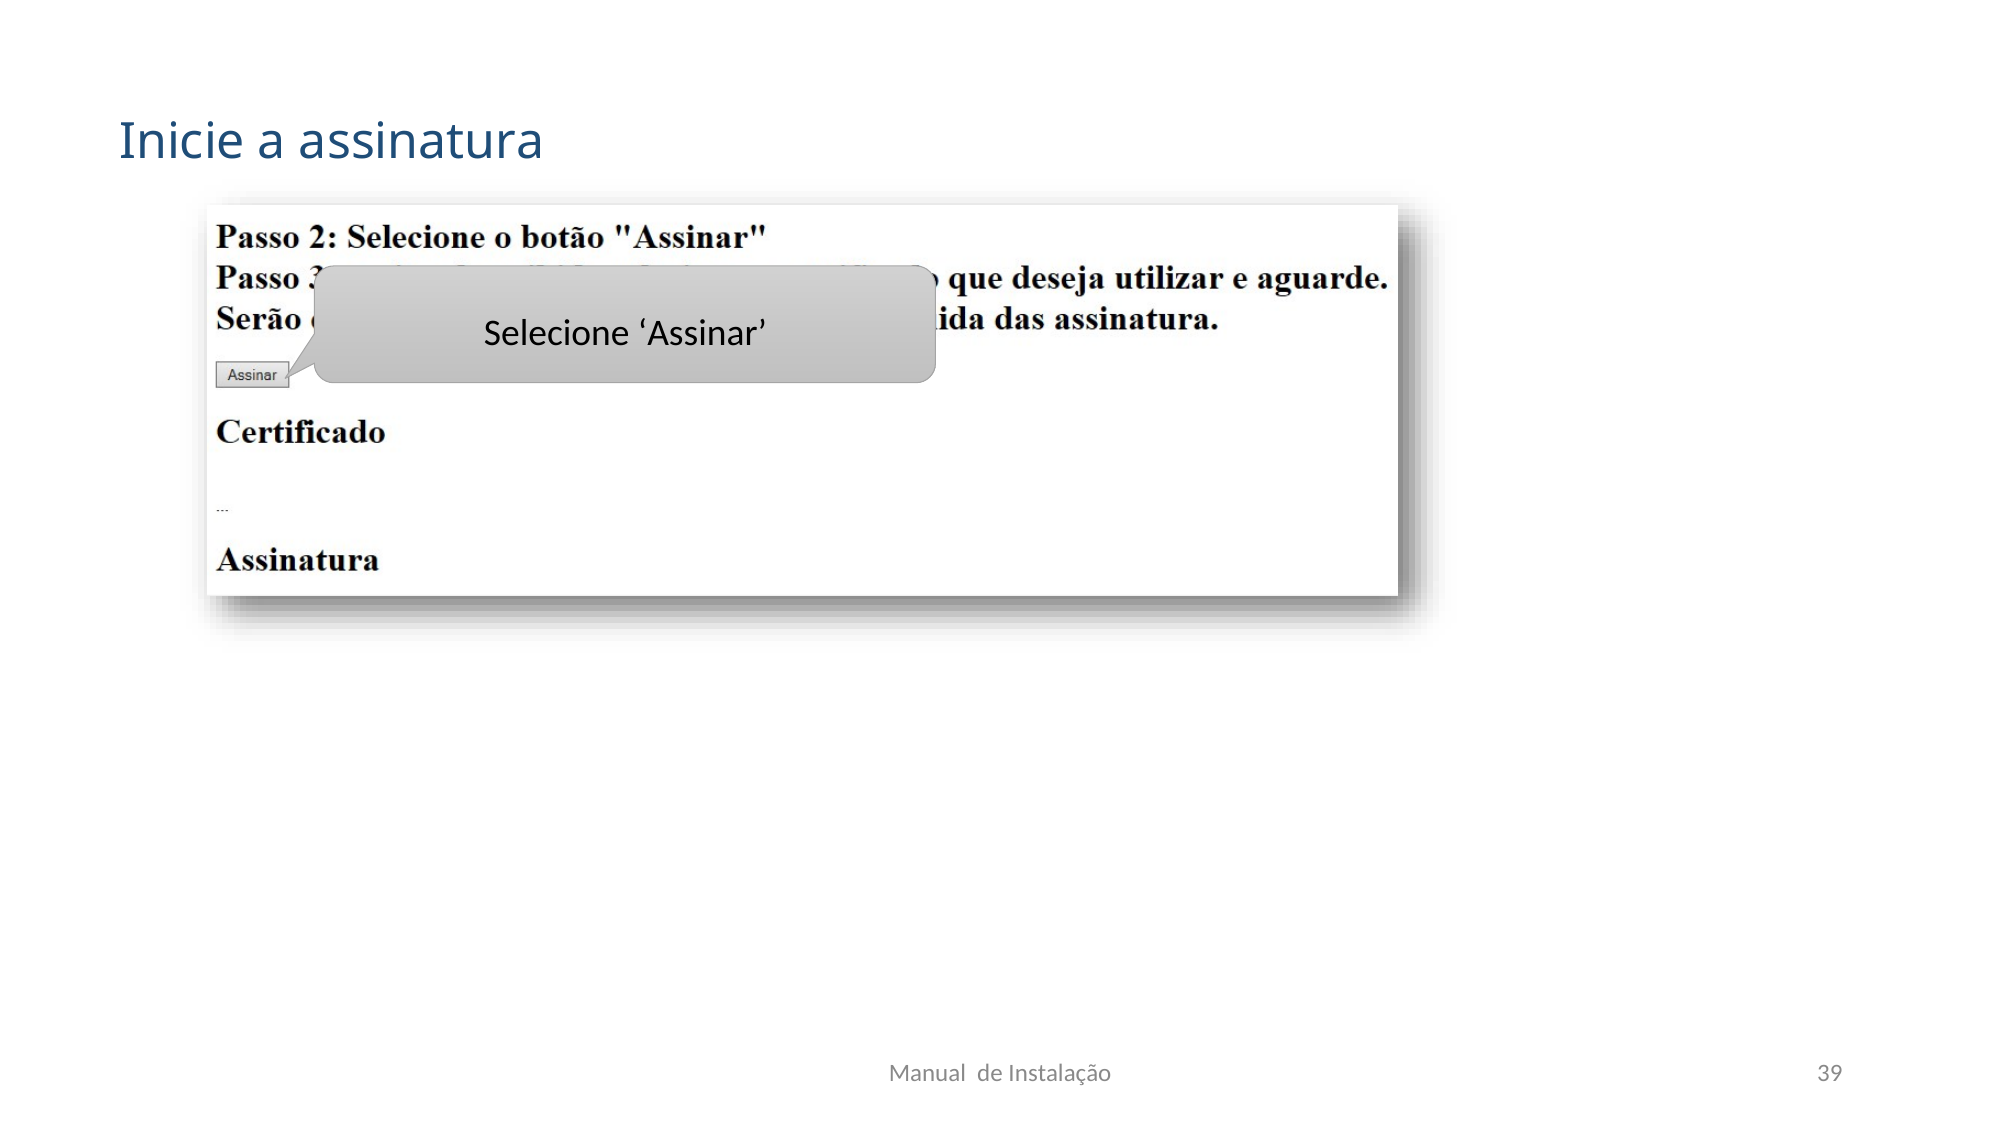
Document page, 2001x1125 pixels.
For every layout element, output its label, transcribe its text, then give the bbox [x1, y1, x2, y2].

subtitle Inicie a assinatura [119, 106, 1842, 174]
